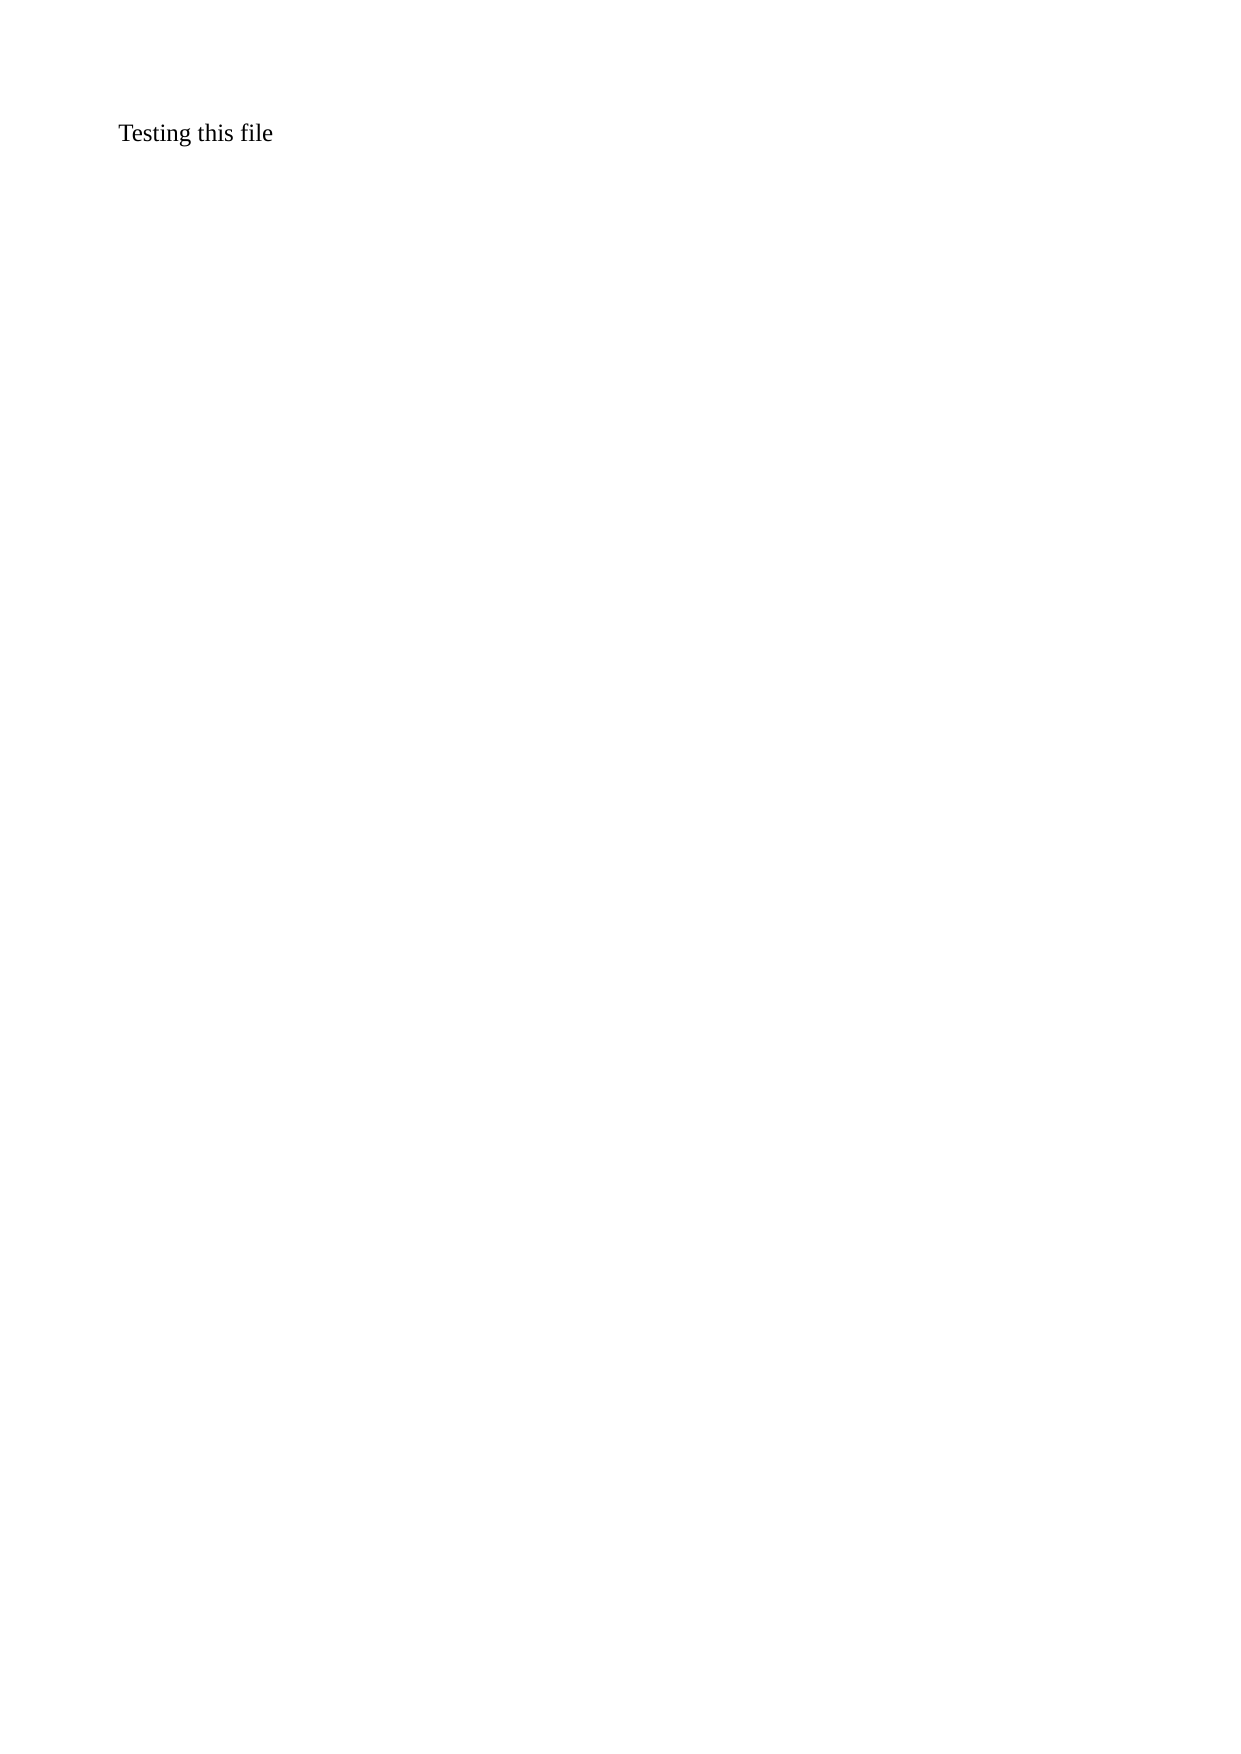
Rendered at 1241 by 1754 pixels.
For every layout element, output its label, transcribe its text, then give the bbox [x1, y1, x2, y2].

text Testing this file [118, 118, 1122, 147]
